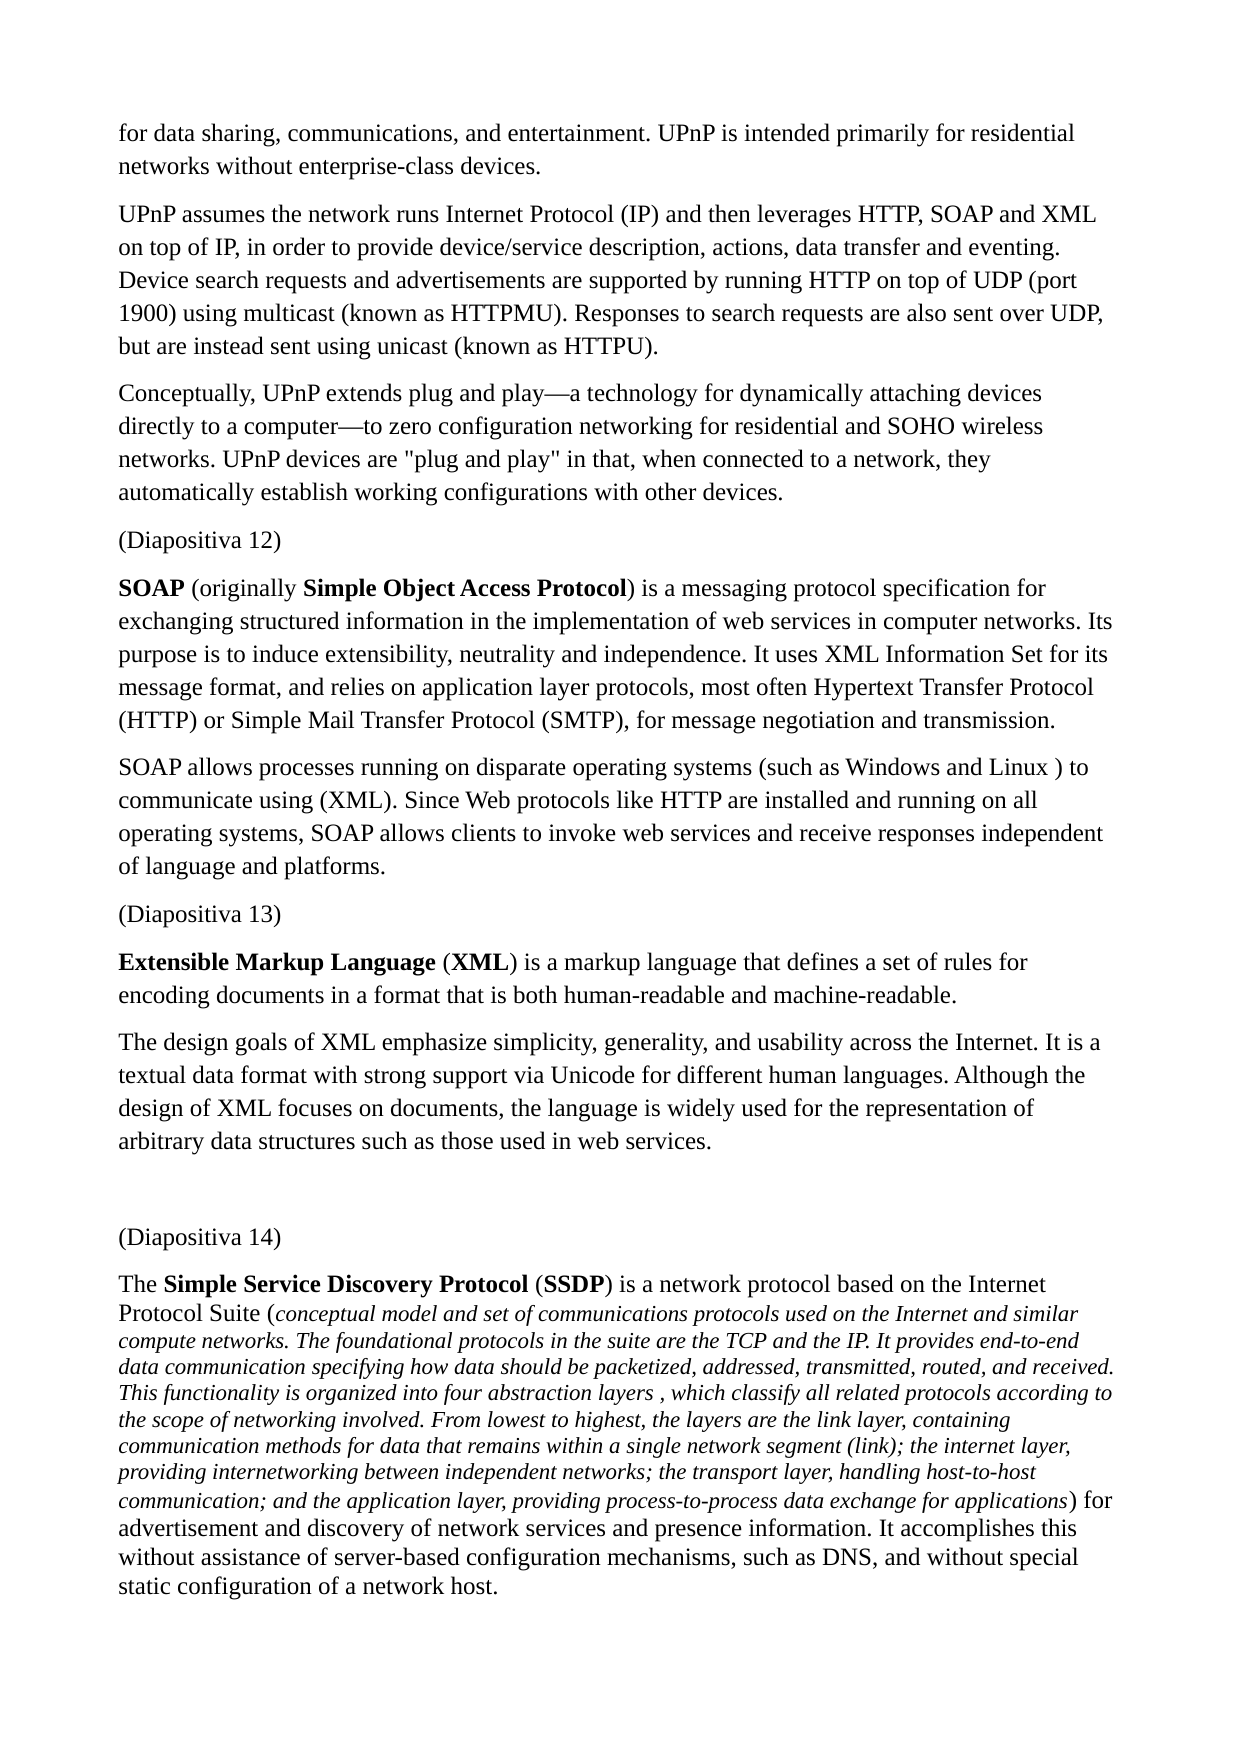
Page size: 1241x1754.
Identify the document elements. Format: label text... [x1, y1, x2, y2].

text Extensible Markup Language (XML) is a markup language that defines a set of rules for encoding documents in a format that is both human-readable and machine-readable. [118, 947, 1122, 1008]
text SOAP (originally Simple Object Access Protocol) is a messaging protocol specification for exchanging structured information in the implementation of web services in computer networks. Its purpose is to induce extensibility, neutrality and independence. It uses XML Information Set for its message format, and relies on application layer protocols, most often Hypertext Transfer Protocol (HTTP) or Simple Mail Transfer Protocol (SMTP), for message negotiation and transmission. [118, 573, 1122, 733]
text for data sharing, communications, and entertainment. UPnP is intended primarily for residential networks without enterprise-class devices. [118, 118, 1122, 180]
text (Diapositiva 12) [118, 525, 1122, 554]
text The design goals of XML emphasize simplicity, generality, and usability across the Internet. It is a textual data format with strong support via Unicode for different human languages. Although the design of XML focuses on documents, the language is widely used for the representation of arbitrary data structures such as those used in web services. [118, 1027, 1122, 1155]
text (Diapositiva 13) [118, 899, 1122, 928]
text SOAP allows processes running on disparate operating systems (such as Windows and Linux ) to communicate using (XML). Since Web protocols like HTTP are installed and running on all operating systems, SOAP allows clients to invoke web services and receive responses independent of language and platforms. [118, 752, 1122, 880]
text Conceptually, UPnP extends plug and play—a technology for dynamically attaching devices directly to a computer—to zero configuration networking for residential and SOHO wireless networks. UPnP devices are "plug and play" in that, when connected to a network, they automatically establish working configurations with other devices. [118, 378, 1122, 506]
text The Simple Service Discovery Protocol (SSDP) is a network protocol based on the Internet Protocol Suite (conceptual model and set of communications protocols used on the Internet and similar compute networks. The foundational protocols in the suite are the TCP and the IP. It provides end-to-end data communication specifying how data should be packetized, addressed, transmitted, routed, and received. This functionality is organized into four abstraction layers , which classify all related protocols according to the scope of networking involved. From lowest to highest, the layers are the link layer, containing communication methods for data that remains within a single network segment (link); the internet layer, providing internetworking between independent networks; the transport layer, handling host-to-host communication; and the application layer, providing process-to-process data exchange for applications) for advertisement and discovery of network services and presence information. It accomplishes this without assistance of server-based configuration mechanisms, such as DNS, and without special static configuration of a network host. [118, 1269, 1122, 1600]
text UPnP assumes the network runs Internet Protocol (IP) and then leverages HTTP, SOAP and XML on top of IP, in order to provide device/service description, actions, data transfer and eventing. Device search requests and advertisements are supported by running HTTP on top of UDP (port 1900) using multicast (known as HTTPMU). Responses to search requests are also sent over UDP, but are instead sent using unicast (known as HTTPU). [118, 199, 1122, 359]
text (Diapositiva 14) [118, 1222, 1122, 1250]
